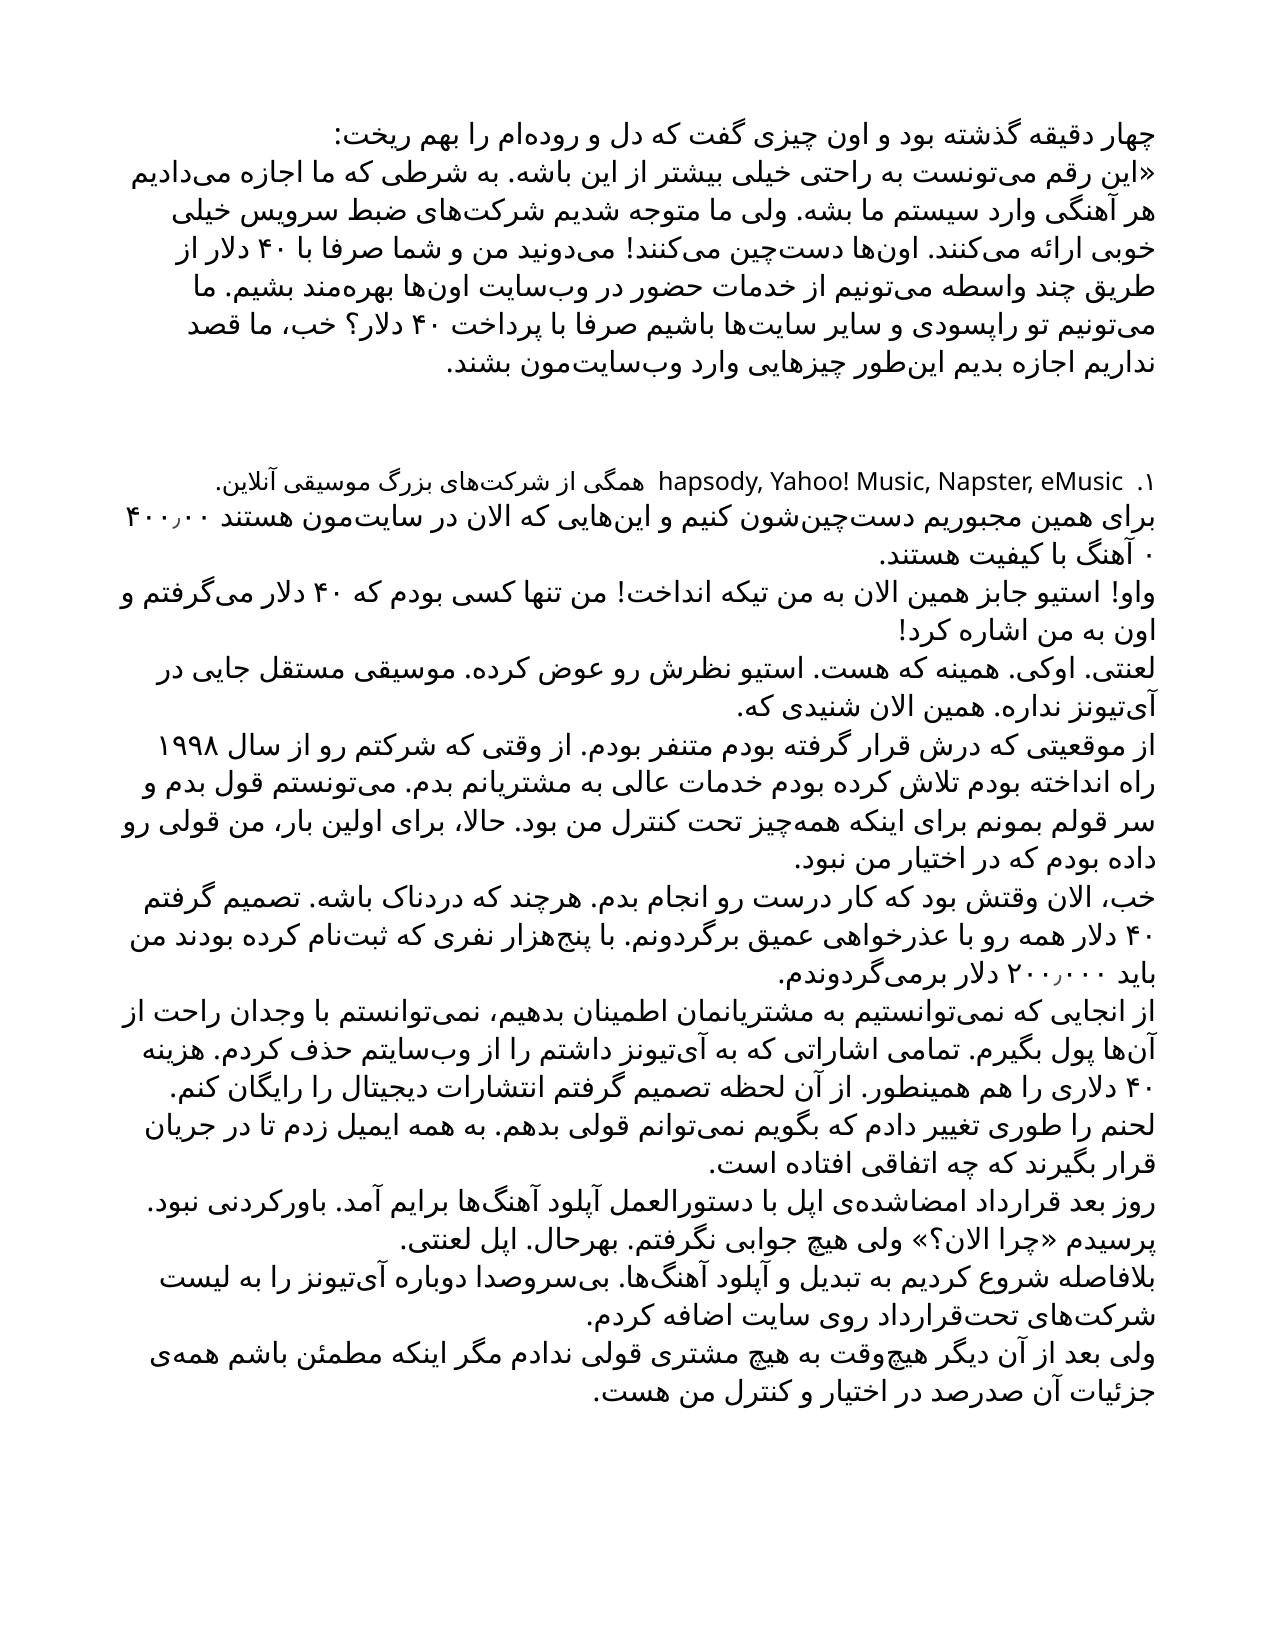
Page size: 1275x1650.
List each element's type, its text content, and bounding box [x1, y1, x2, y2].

text لعنتی. اوکی. همینه که هست. استیو نظرش رو عوض کرده. موسیقی مستقل جایی در آی‌تیونز نداره. همین الان شنیدی که. [118, 653, 1157, 729]
text برای همین مجبوریم دست‌چین‌شون کنیم و این‌هایی که الان در سایت‌مون هستند ۴۰۰٫۰۰۰ آهنگ با کیفیت هستند. [118, 501, 1157, 577]
text بلافاصله شروع کردیم به تبدیل و آپلود آهنگ‌ها. بی‌سروصدا دوباره آی‌تیونز را به لیست شرکت‌های تحت‌قرارداد روی سایت اضافه کردم. [118, 1261, 1157, 1337]
text «این رقم می‌تونست به راحتی خیلی بیشتر از این باشه. به شرطی که ما اجازه می‌دادیم هر آهنگی وارد سیستم ما بشه. ولی ما متوجه شدیم شرکت‌های ضبط سرویس خیلی خوبی ارائه می‌کنند. اون‌ها دست‌چین می‌کنند! می‌دونید من و شما صرفا با ۴۰ دلار از طریق چند واسطه می‌تونیم از خدمات حضور در وب‌سایت اون‌ها بهره‌مند بشیم. ما می‌تونیم تو راپسودی و سایر سایت‌ها باشیم صرفا با پرداخت ۴۰ دلار؟ خب، ما قصد نداریم اجازه بدیم این‌طور چیزهایی وارد وب‌سایت‌مون بشند. [118, 156, 1157, 384]
text روز بعد قرارداد امضاشده‌ی اپل با دستورالعمل آپلود آهنگ‌ها برایم آمد. باورکردنی نبود. پرسیدم «چرا الان؟» ولی هیچ جوابی نگرفتم. بهرحال. اپل لعنتی. [118, 1185, 1157, 1261]
text از انجایی که نمی‌توانستیم به مشتریانمان اطمینان بدهیم، نمی‌توانستم با وجدان راحت از آن‌ها پول بگیرم. تمامی اشاراتی که به آی‌تیونز داشتم را از وب‌سایتم حذف کردم. هزینه ۴۰ دلاری را هم همینطور. از آن لحظه تصمیم گرفتم انتشارات دیجیتال را رایگان کنم. لحنم را طوری تغییر دادم که بگویم نمی‌توانم قولی بدهم. به همه ایمیل زدم تا در جریان قرار بگیرند که چه اتفاقی افتاده است. [118, 995, 1157, 1185]
text ۱. hapsody, Yahoo! Music, Napster, eMusic همگی از شرکت‌های بزرگ موسیقی آنلاین. [118, 464, 1157, 501]
text چهار دقیقه گذشته بود و اون چیزی گفت که دل و روده‌ام را بهم ریخت: [118, 118, 1157, 156]
text واو! استیو جابز همین الان به من تیکه انداخت! من تنها کسی بودم که ۴۰ دلار می‌گرفتم و اون به من اشاره کرد! [118, 577, 1157, 653]
text از موقعیتی که درش قرار گرفته بودم متنفر بودم. از وقتی که شرکتم رو از سال ۱۹۹۸ راه انداخته بودم تلاش کرده بودم خدمات عالی به مشتریانم بدم. می‌تونستم قول بدم و سر قولم بمونم برای اینکه همه‌چیز تحت کنترل من بود. حالا، برای اولین بار، من قولی رو داده بودم که در اختیار من نبود. [118, 729, 1157, 881]
text ولی بعد از آن دیگر هیچ‌وقت به هیچ مشتری قولی ندادم مگر اینکه مطمئن باشم همه‌ی جزئیات آن صدرصد در اختیار و کنترل من هست. [118, 1337, 1157, 1413]
text خب، الان وقتش بود که کار درست رو انجام بدم. هرچند که دردناک باشه. تصمیم گرفتم ۴۰ دلار همه رو با عذرخواهی عمیق برگردونم. با پنج‌هزار نفری که ثبت‌نام کرده بودند من باید ۲۰۰٫۰۰۰ دلار برمی‌گردوندم. [118, 881, 1157, 995]
